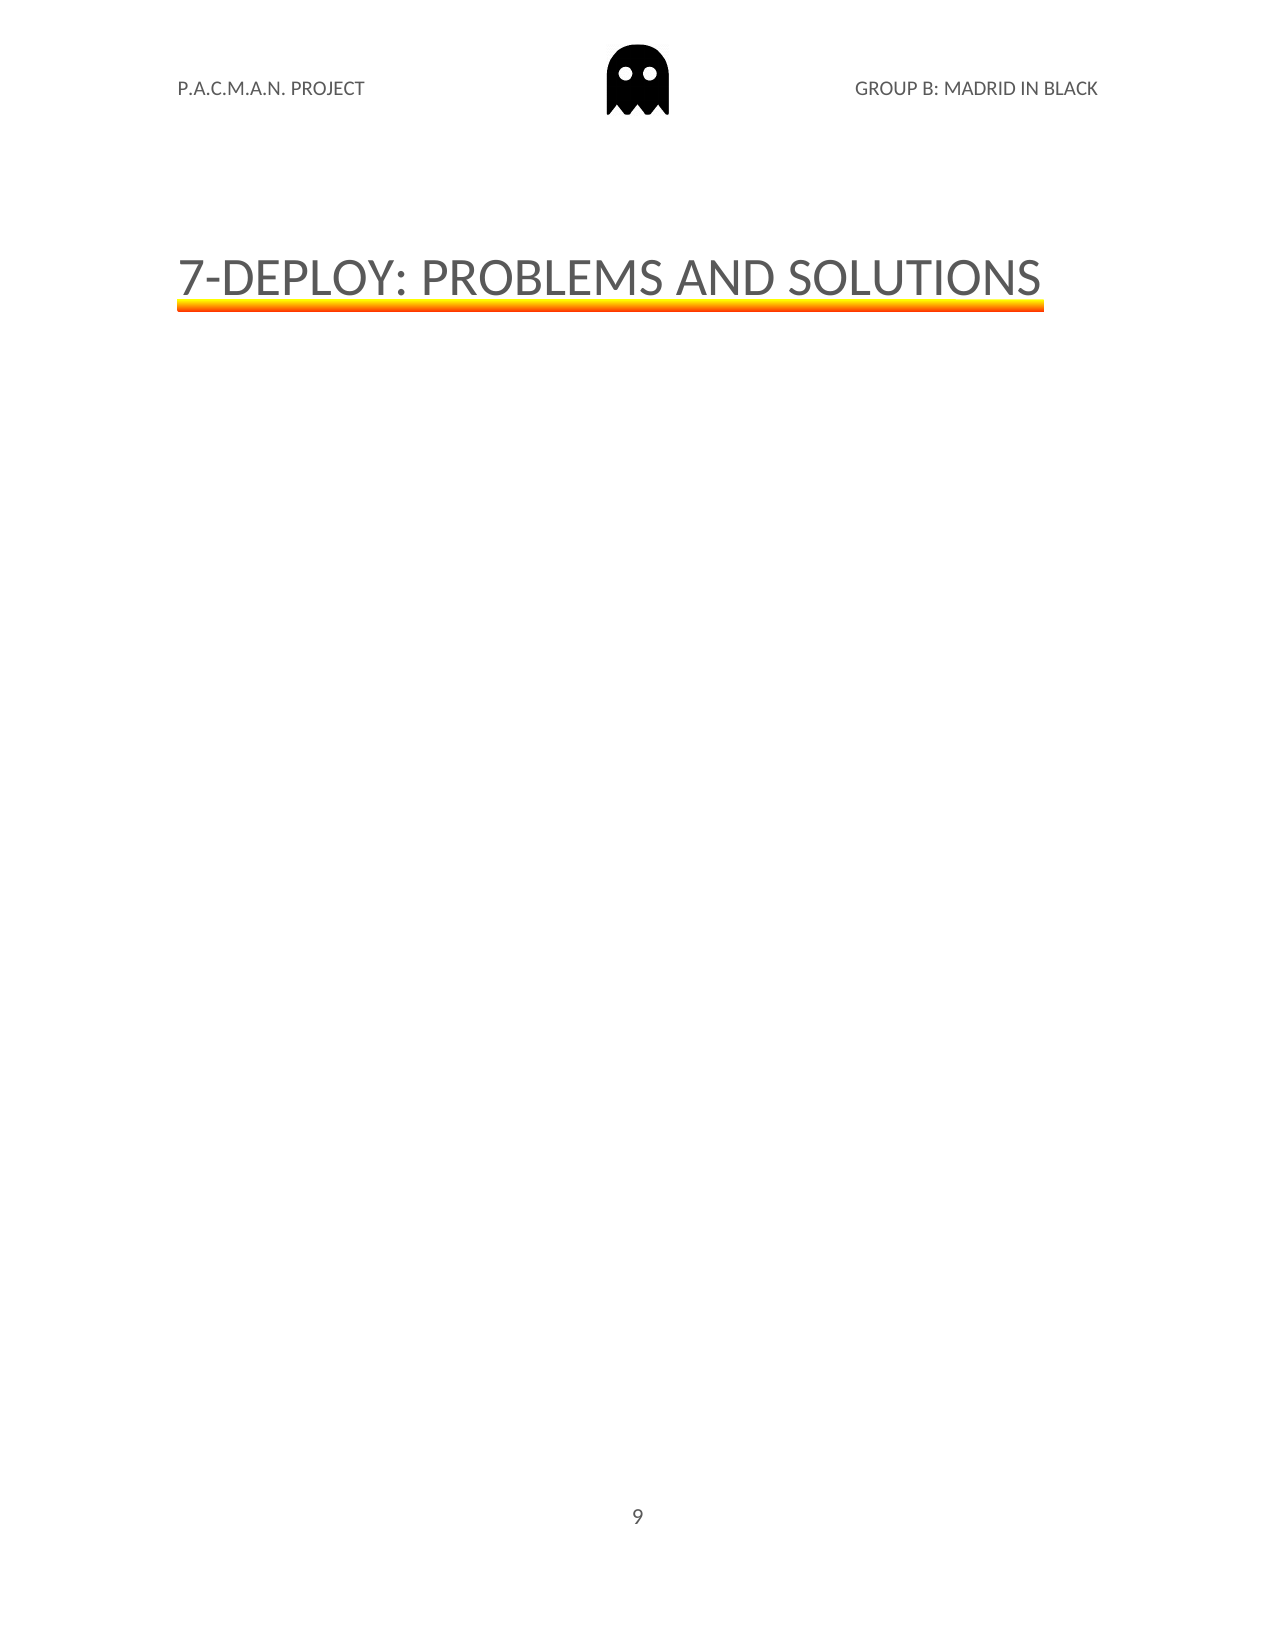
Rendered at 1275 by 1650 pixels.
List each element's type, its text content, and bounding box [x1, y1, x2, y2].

text 7-DEPLOY: PROBLEMS AND SOLUTIONS [177, 243, 1098, 309]
